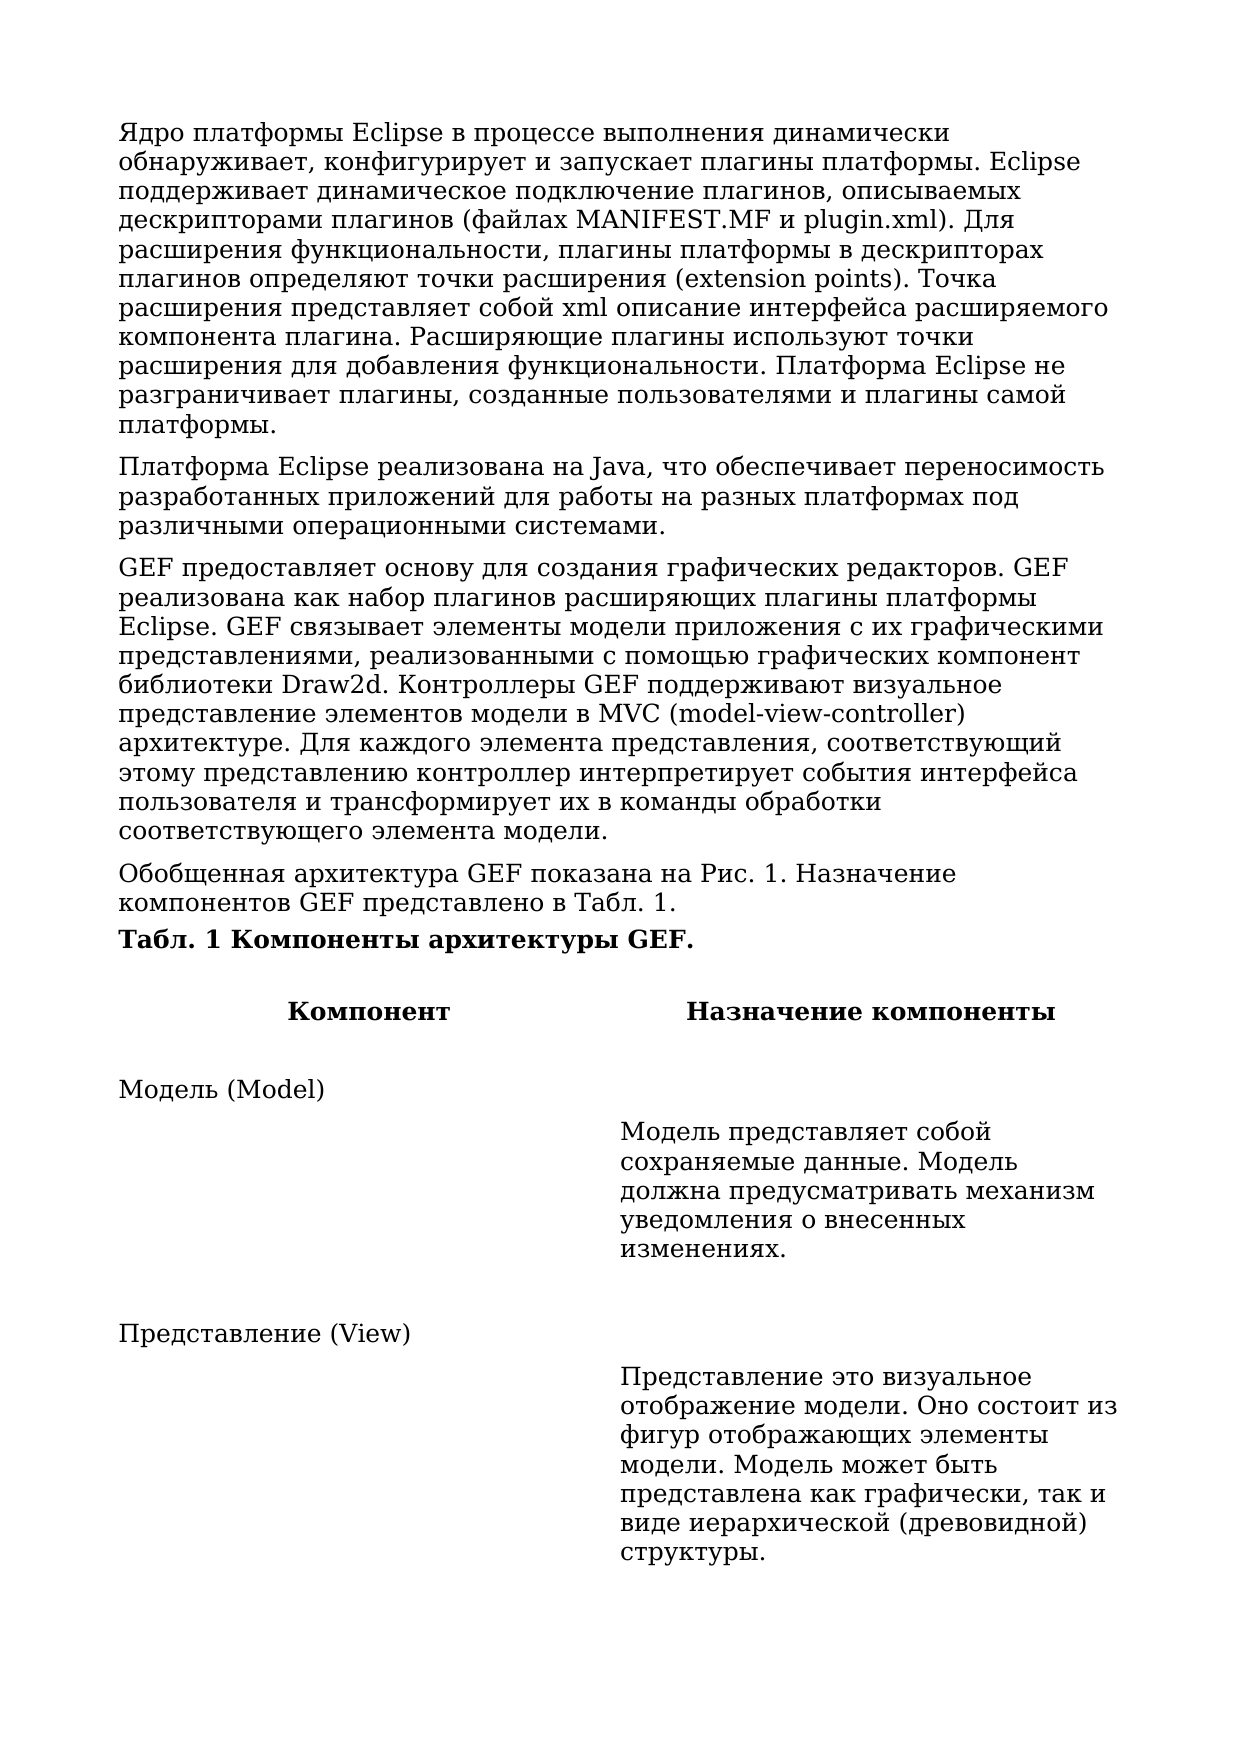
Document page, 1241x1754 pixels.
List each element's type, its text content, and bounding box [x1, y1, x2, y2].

text Платформа Eclipse реализована на Java, что обеспечивает переносимость разработанных приложений для работы на разных платформах под различными операционными системами. [118, 452, 1122, 540]
table_header Назначение компоненты [620, 954, 1122, 1069]
table_header Компонент [118, 954, 620, 1069]
table_cell Представление это визуальное отображение модели. Оно состоит из фигур отображающих элементы модели. Модель может быть представлена как графически, так и виде иерархической (древовидной) структуры. [620, 1314, 1122, 1617]
text Табл. 1 Компоненты архитектуры GEF. [118, 924, 1122, 954]
table_cell Представление (View) [118, 1314, 620, 1617]
text Ядро платформы Eclipse в процессе выполнения динамически обнаруживает, конфигурирует и запускает плагины платформы. Eclipse поддерживает динамическое подключение плагинов, описываемых дескрипторами плагинов (файлах MANIFEST.MF и plugin.xml). Для расширения функциональности, плагины платформы в дескрипторах плагинов определяют точки расширения (extension points). Точка расширения представляет собой xml описание интерфейса расширяемого компонента плагина. Расширяющие плагины используют точки расширения для добавления функциональности. Платформа Eclipse не разграничивает плагины, созданные пользователями и плагины самой платформы. [118, 118, 1122, 439]
text Обобщенная архитектура GEF показана на Рис. 1. Назначение компонентов GEF представлено в Табл. 1. [118, 859, 1122, 917]
text GEF предоставляет основу для создания графических редакторов. GEF реализована как набор плагинов расширяющих плагины платформы Eclipse. GEF связывает элементы модели приложения с их графическими представлениями, реализованными с помощью графических компонент библиотеки Draw2d. Контроллеры GEF поддерживают визуальное представление элементов модели в MVC (model-view-controller) архитектуре. Для каждого элемента представления, соответствующий этому представлению контроллер интерпретирует события интерфейса пользователя и трансформирует их в команды обработки соответствующего элемента модели. [118, 553, 1122, 845]
table_cell Модель представляет собой сохраняемые данные. Модель должна предусматривать механизм уведомления о внесенных изменениях. [620, 1069, 1122, 1313]
table_cell Модель (Model) [118, 1069, 620, 1313]
